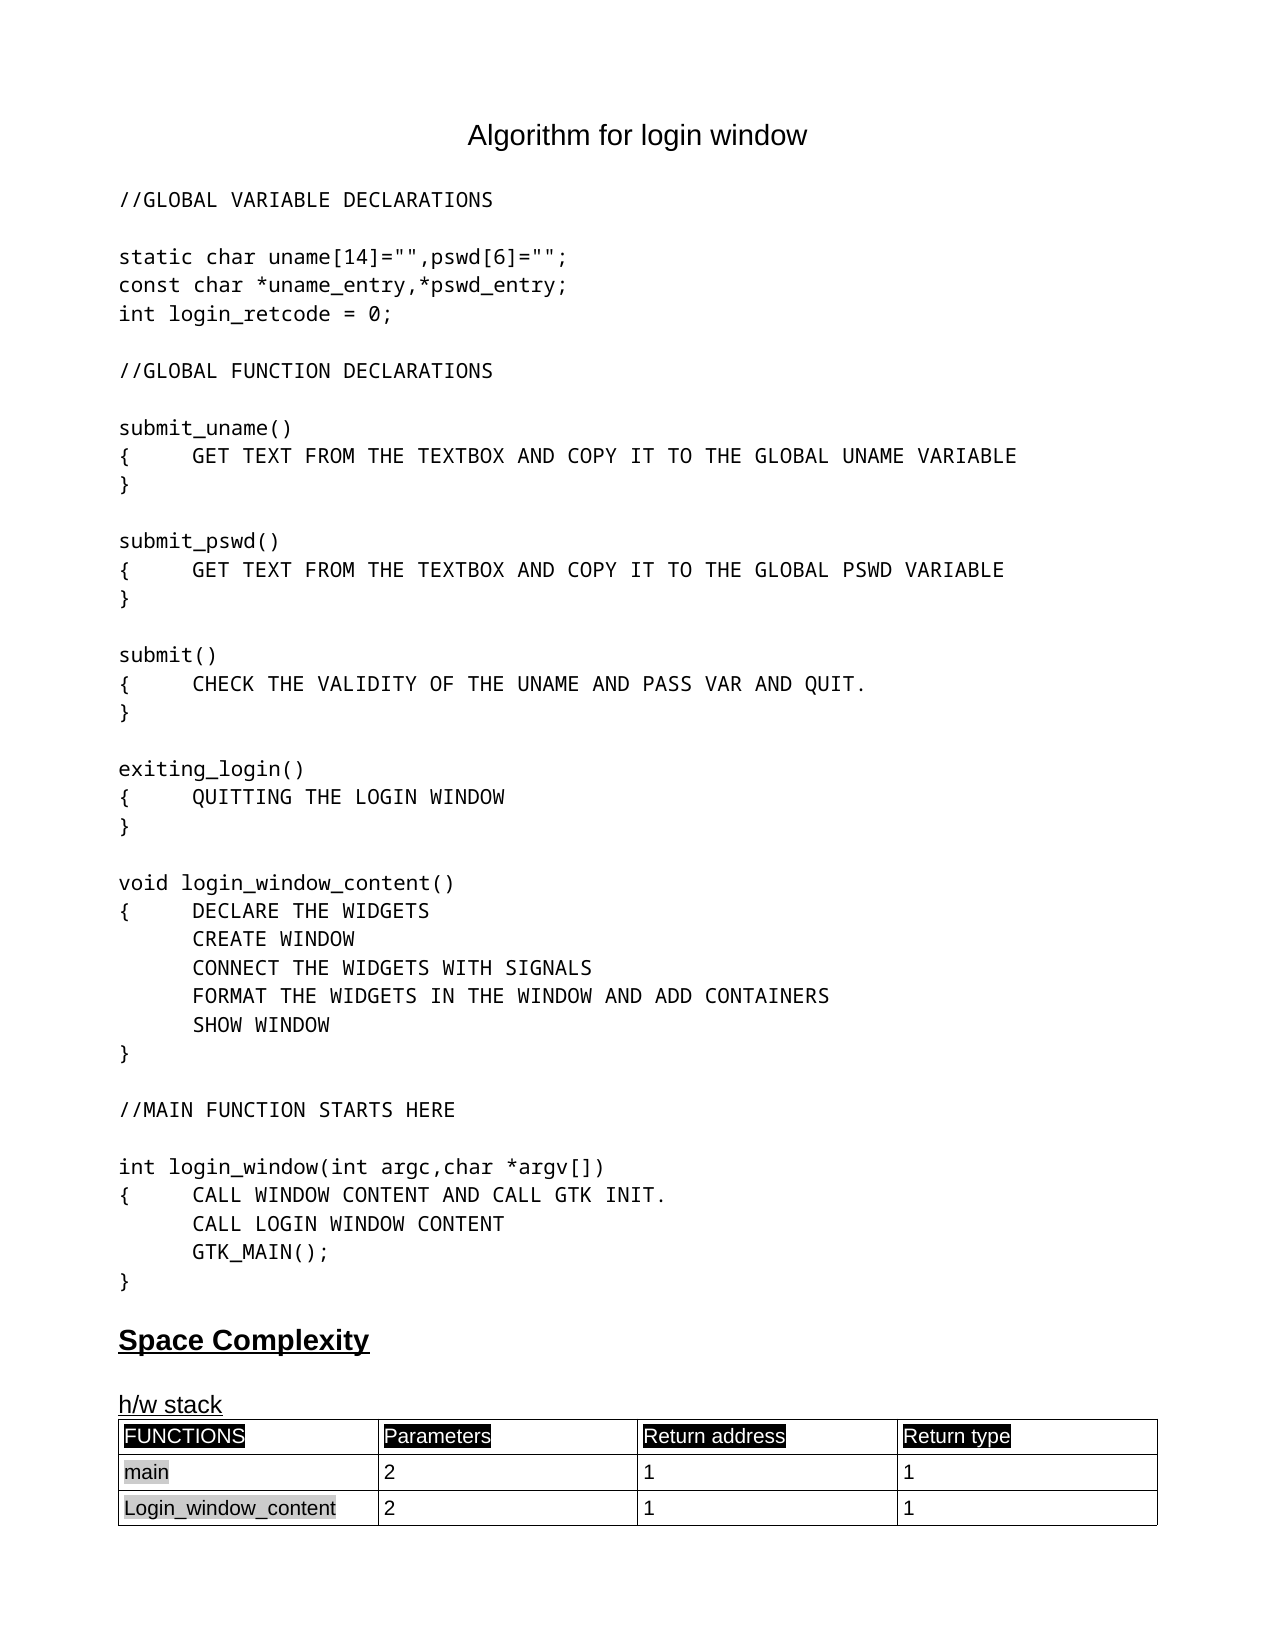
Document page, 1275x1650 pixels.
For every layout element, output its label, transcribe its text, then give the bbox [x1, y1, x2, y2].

text CALL LOGIN WINDOW CONTENT [118, 1209, 1157, 1237]
table_cell Login_window_content [119, 1491, 378, 1525]
table_cell 2 [379, 1455, 637, 1489]
text SHOW WINDOW [118, 1010, 1157, 1038]
text } [118, 1038, 1157, 1067]
table_cell main [119, 1455, 378, 1489]
text //MAIN FUNCTION STARTS HERE [118, 1095, 1157, 1124]
text CONNECT THE WIDGETS WITH SIGNALS [118, 953, 1157, 981]
text FORMAT THE WIDGETS IN THE WINDOW AND ADD CONTAINERS [118, 981, 1157, 1010]
text submit() [118, 640, 1157, 669]
text exiting_login() [118, 754, 1157, 782]
text Algorithm for login window [118, 118, 1157, 152]
table_cell 1 [898, 1491, 1157, 1525]
text { QUITTING THE LOGIN WINDOW [118, 782, 1157, 811]
text } [118, 697, 1157, 726]
text } [118, 811, 1157, 839]
table_cell 1 [638, 1455, 897, 1489]
table_cell 1 [898, 1455, 1157, 1489]
table_header FUNCTIONS [119, 1420, 378, 1454]
text { CALL WINDOW CONTENT AND CALL GTK INIT. [118, 1181, 1157, 1209]
text //GLOBAL FUNCTION DECLARATIONS [118, 356, 1157, 384]
text { GET TEXT FROM THE TEXTBOX AND COPY IT TO THE GLOBAL PSWD VARIABLE [118, 555, 1157, 583]
text submit_pswd() [118, 526, 1157, 555]
text Space Complexity [118, 1323, 1157, 1356]
text static char uname[14]="",pswd[6]=""; [118, 242, 1157, 271]
text { DECLARE THE WIDGETS [118, 896, 1157, 924]
table_cell 1 [638, 1491, 897, 1525]
text int login_retcode = 0; [118, 299, 1157, 327]
text } [118, 583, 1157, 612]
table_header Return address [638, 1420, 897, 1454]
text CREATE WINDOW [118, 924, 1157, 953]
text } [118, 1266, 1157, 1294]
text int login_window(int argc,char *argv[]) [118, 1152, 1157, 1181]
text submit_uname() [118, 413, 1157, 441]
text h/w stack [118, 1390, 1157, 1418]
table_header Parameters [379, 1420, 637, 1454]
text void login_window_content() [118, 868, 1157, 896]
text { GET TEXT FROM THE TEXTBOX AND COPY IT TO THE GLOBAL UNAME VARIABLE [118, 441, 1157, 469]
text { CHECK THE VALIDITY OF THE UNAME AND PASS VAR AND QUIT. [118, 669, 1157, 697]
text //GLOBAL VARIABLE DECLARATIONS [118, 185, 1157, 214]
table_header Return type [898, 1420, 1157, 1454]
text const char *uname_entry,*pswd_entry; [118, 271, 1157, 299]
text GTK_MAIN(); [118, 1237, 1157, 1266]
text } [118, 469, 1157, 498]
table_cell 2 [379, 1491, 637, 1525]
